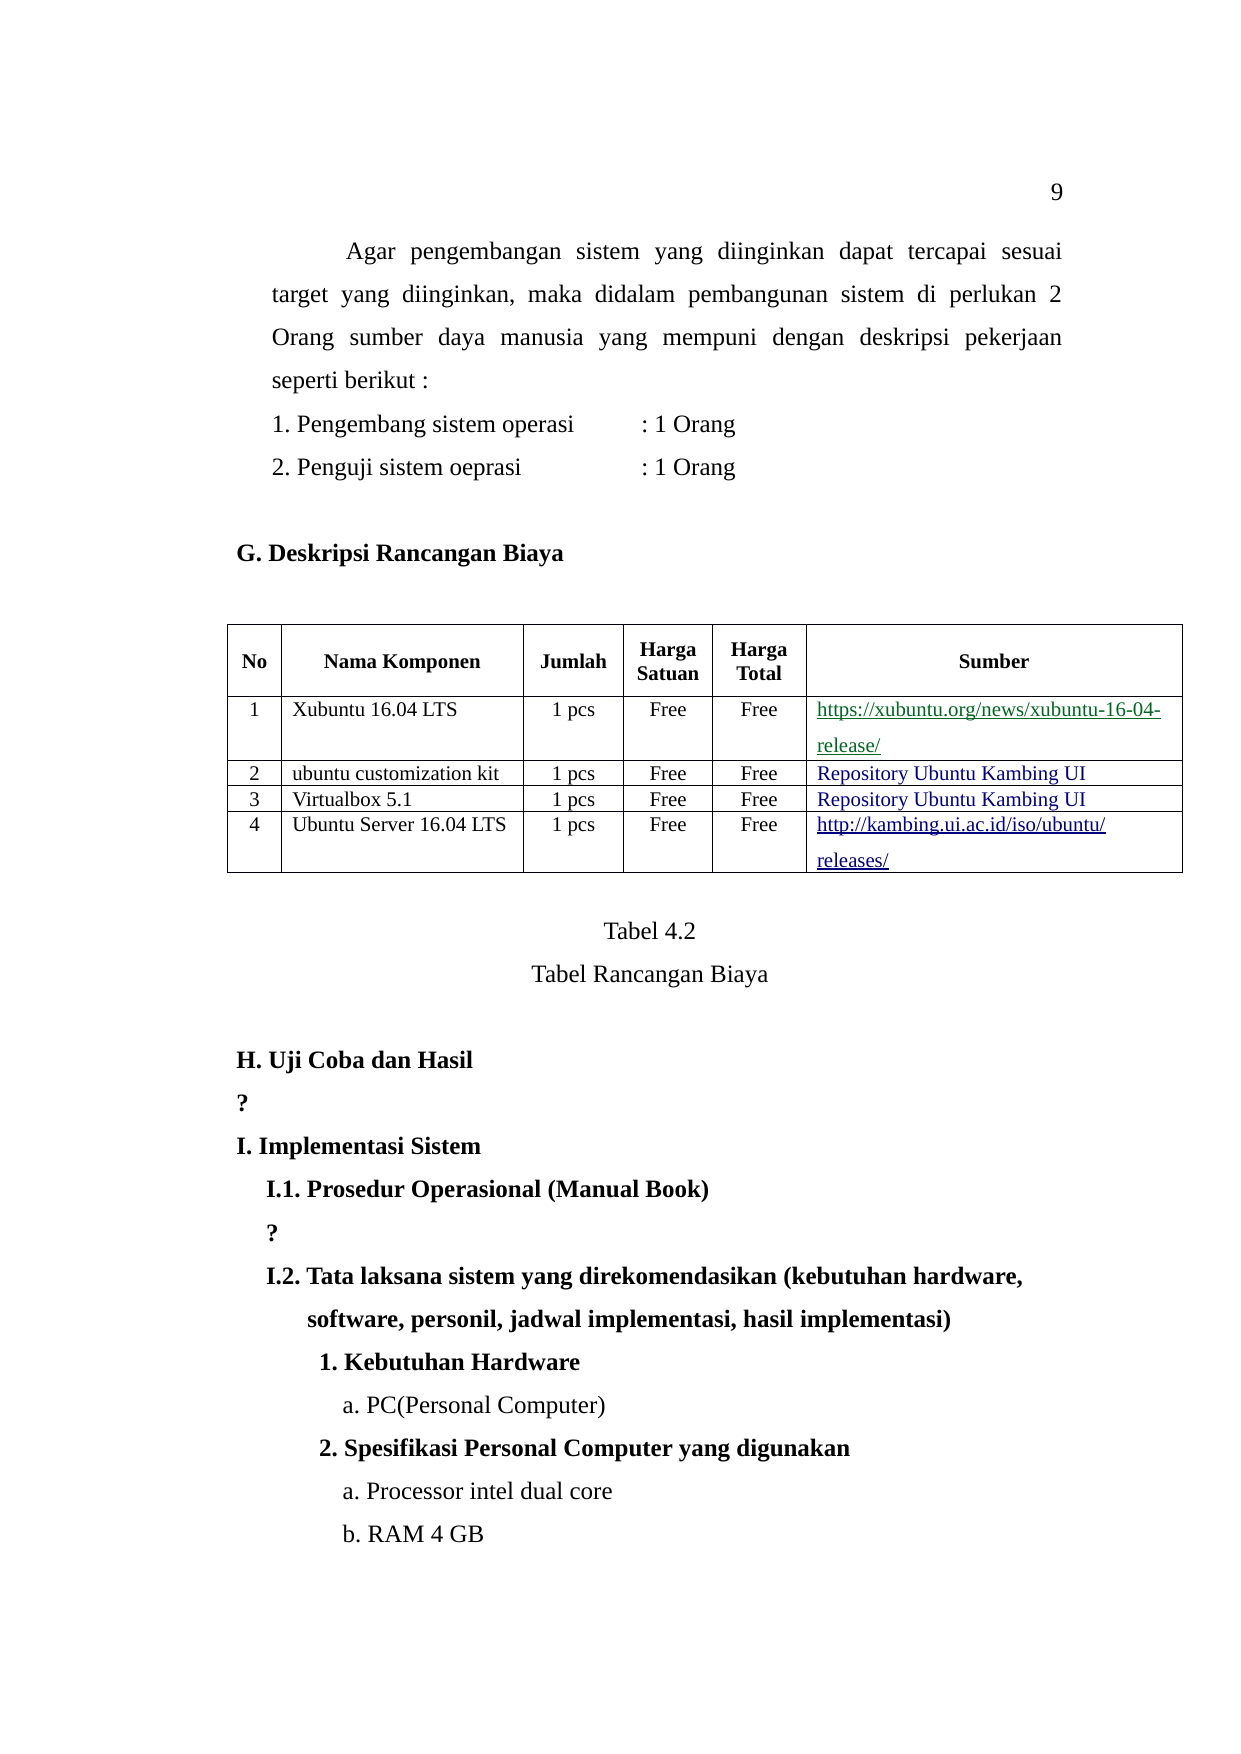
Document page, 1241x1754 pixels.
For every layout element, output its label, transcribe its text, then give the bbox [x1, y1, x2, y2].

table_cell 3 [228, 786, 281, 811]
text ? [236, 1088, 1063, 1117]
text I. Implementasi Sistem [236, 1131, 1063, 1160]
table_cell Virtualbox 5.1 [282, 786, 523, 811]
table_cell ubuntu customization kit [282, 761, 523, 785]
table_cell Free [713, 697, 806, 760]
text a. PC(Personal Computer) [342, 1390, 1063, 1419]
table_cell Xubuntu 16.04 LTS [282, 697, 523, 760]
table_cell Repository Ubuntu Kambing UI [807, 786, 1182, 811]
table_cell http://kambing.ui.ac.id/iso/ubuntu/releases/ [807, 812, 1182, 872]
table_cell Free [624, 812, 712, 872]
table_header Harga Total [713, 625, 806, 696]
text I.1. Prosedur Operasional (Manual Book) [266, 1174, 1063, 1203]
text Tabel 4.2 [236, 916, 1063, 944]
text 2. Spesifikasi Personal Computer yang digunakan [319, 1433, 1063, 1462]
table_cell 1 pcs [524, 761, 623, 785]
text I.2. Tata laksana sistem yang direkomendasikan (kebutuhan hardware, software, personil, jadwal implementasi, hasil implementasi) [266, 1261, 1063, 1333]
text 1. Pengembang sistem operasi : 1 Orang [272, 409, 1063, 437]
text Agar pengembangan sistem yang diinginkan dapat tercapai sesuai target yang diinginkan, maka didalam pembangunan sistem di perlukan 2 Orang sumber daya manusia yang mempuni dengan deskripsi pekerjaan seperti berikut : [272, 236, 1063, 394]
text 1. Kebutuhan Hardware [319, 1347, 1063, 1376]
table_header Nama Komponen [282, 625, 523, 696]
table_cell Free [713, 812, 806, 872]
table_cell Free [713, 761, 806, 785]
table_cell Repository Ubuntu Kambing UI [807, 761, 1182, 785]
table_cell Free [713, 786, 806, 811]
table_cell 4 [228, 812, 281, 872]
text a. Processor intel dual core [342, 1476, 1063, 1505]
table_header No [228, 625, 281, 696]
table_header Sumber [807, 625, 1182, 696]
table_cell Free [624, 697, 712, 760]
text 2. Penguji sistem oeprasi : 1 Orang [272, 452, 1063, 481]
table_cell Ubuntu Server 16.04 LTS [282, 812, 523, 872]
table_cell 1 pcs [524, 786, 623, 811]
text G. Deskripsi Rancangan Biaya [236, 538, 1063, 567]
table_cell 1 pcs [524, 697, 623, 760]
table_cell 1 pcs [524, 812, 623, 872]
table_cell https://xubuntu.org/news/xubuntu-16-04-release/ [807, 697, 1182, 760]
table_cell 2 [228, 761, 281, 785]
text b. RAM 4 GB [342, 1519, 1063, 1548]
table_header Harga Satuan [624, 625, 712, 696]
table_header Jumlah [524, 625, 623, 696]
table_cell 1 [228, 697, 281, 760]
text Tabel Rancangan Biaya [236, 959, 1063, 988]
table_cell Free [624, 761, 712, 785]
table_cell Free [624, 786, 712, 811]
text H. Uji Coba dan Hasil [236, 1045, 1063, 1074]
text ? [266, 1218, 1063, 1246]
